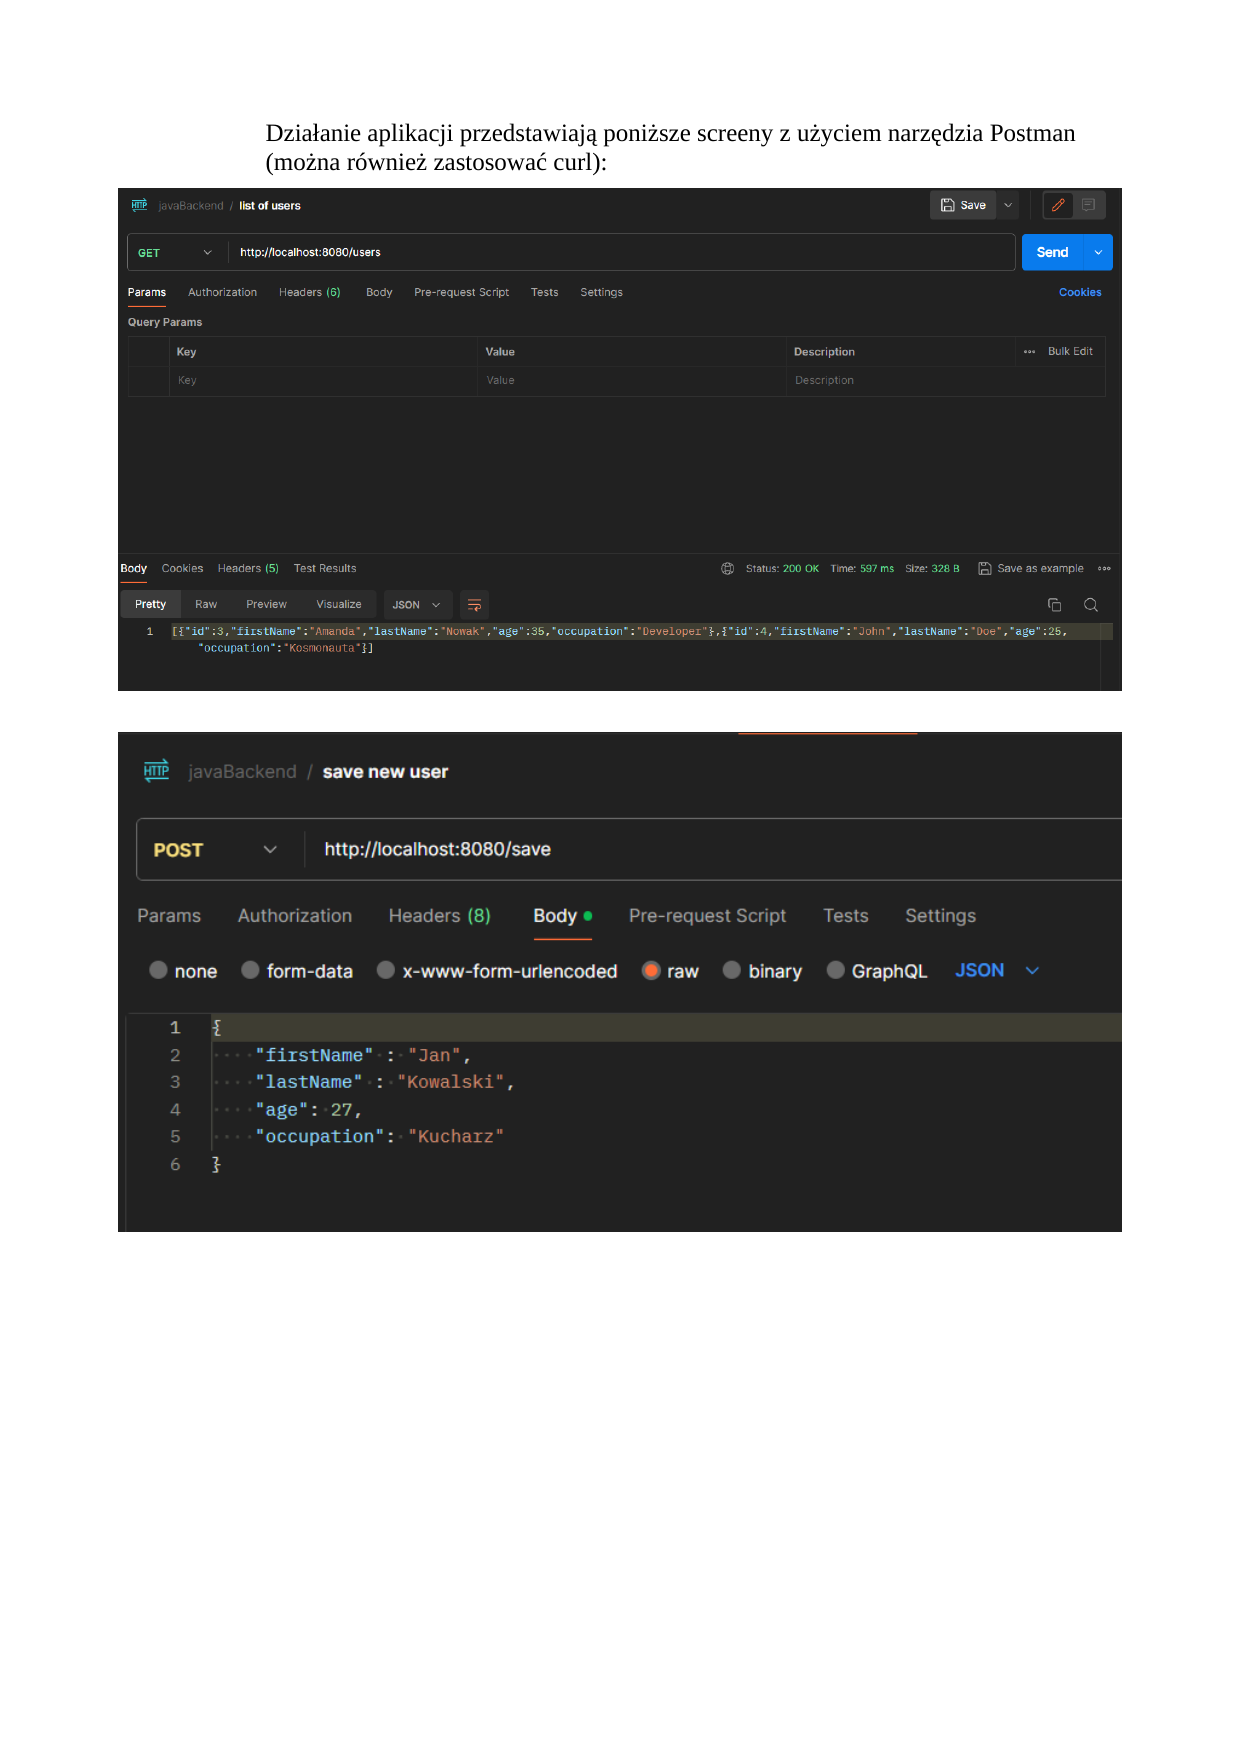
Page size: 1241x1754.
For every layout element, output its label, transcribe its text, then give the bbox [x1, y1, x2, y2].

picture [118, 732, 1122, 1232]
list Działanie aplikacji przedstawiają poniższe screeny z użyciem narzędzia Postman (można również zastosować curl): [236, 118, 1122, 176]
picture [118, 188, 1122, 691]
